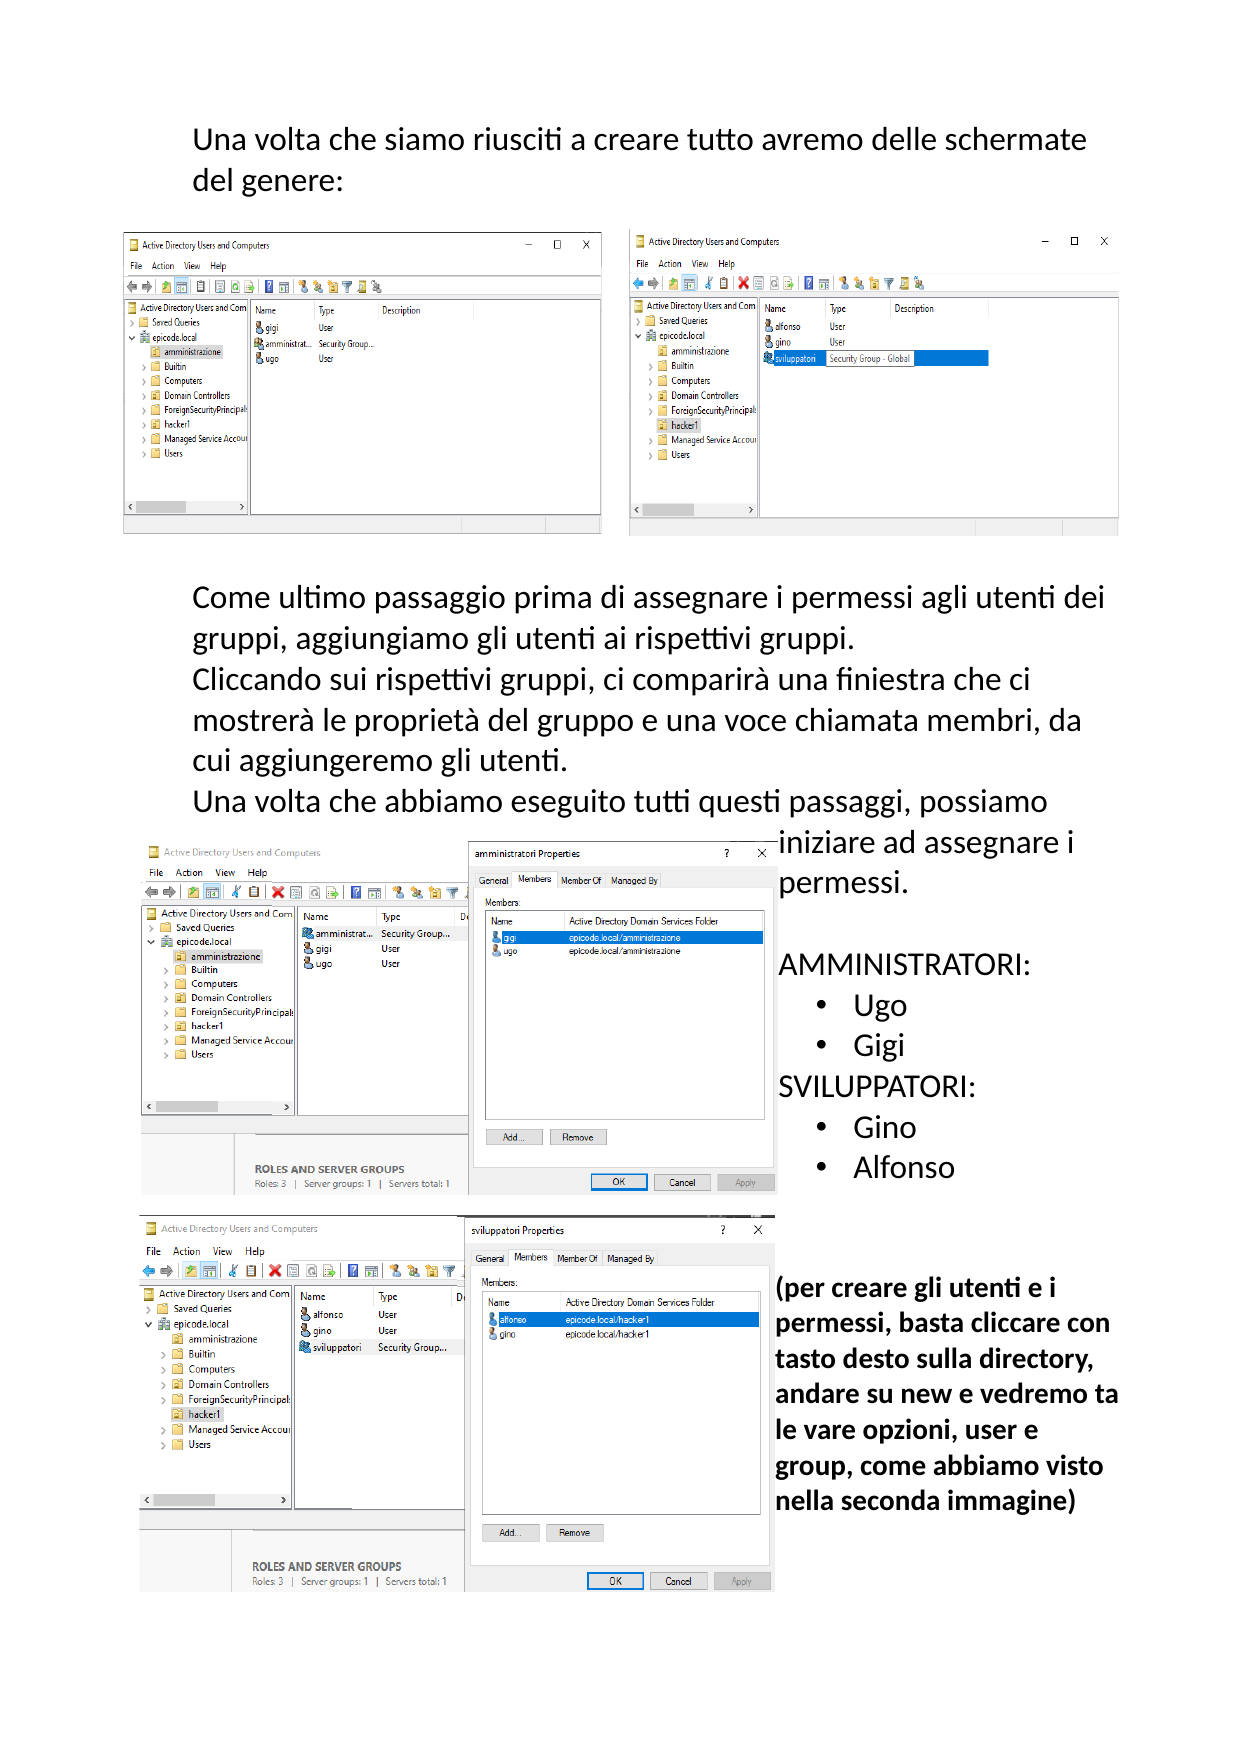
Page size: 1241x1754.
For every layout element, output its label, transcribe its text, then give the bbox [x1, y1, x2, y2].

picture [629, 229, 1119, 536]
text AMMINISTRATORI: [778, 943, 1122, 984]
text (per creare gli utenti e i permessi, basta cliccare con tasto desto sulla directory, andare su new e vedremo ta le vare opzioni, user e group, come abbiamo visto nella seconda immagine) [775, 1269, 1122, 1518]
text [118, 1269, 139, 1518]
text SVILUPPATORI: [778, 1065, 1122, 1106]
list Gino [778, 1106, 1122, 1147]
picture [141, 841, 778, 1195]
list Alfonso [778, 1147, 1122, 1187]
list Ugo [778, 984, 1122, 1024]
text [118, 943, 141, 984]
text [118, 1065, 141, 1106]
text Una volta che siamo riusciti a creare tutto avremo delle schermate del genere: [118, 118, 1122, 199]
picture [123, 232, 602, 534]
picture [139, 1215, 775, 1592]
text Come ultimo passaggio prima di assegnare i permessi agli utenti dei gruppi, aggiungiamo gli utenti ai rispettivi gruppi. [118, 576, 1122, 658]
text Cliccando sui rispettivi gruppi, ci comparirà una finiestra che ci mostrerà le proprietà del gruppo e una voce chiamata membri, da cui aggiungeremo gli utenti. [118, 658, 1122, 780]
text Una volta che abbiamo eseguito tutti questi passaggi, possiamo iniziare ad assegnare i permessi. [118, 780, 1122, 902]
list Gigi [778, 1024, 1122, 1065]
